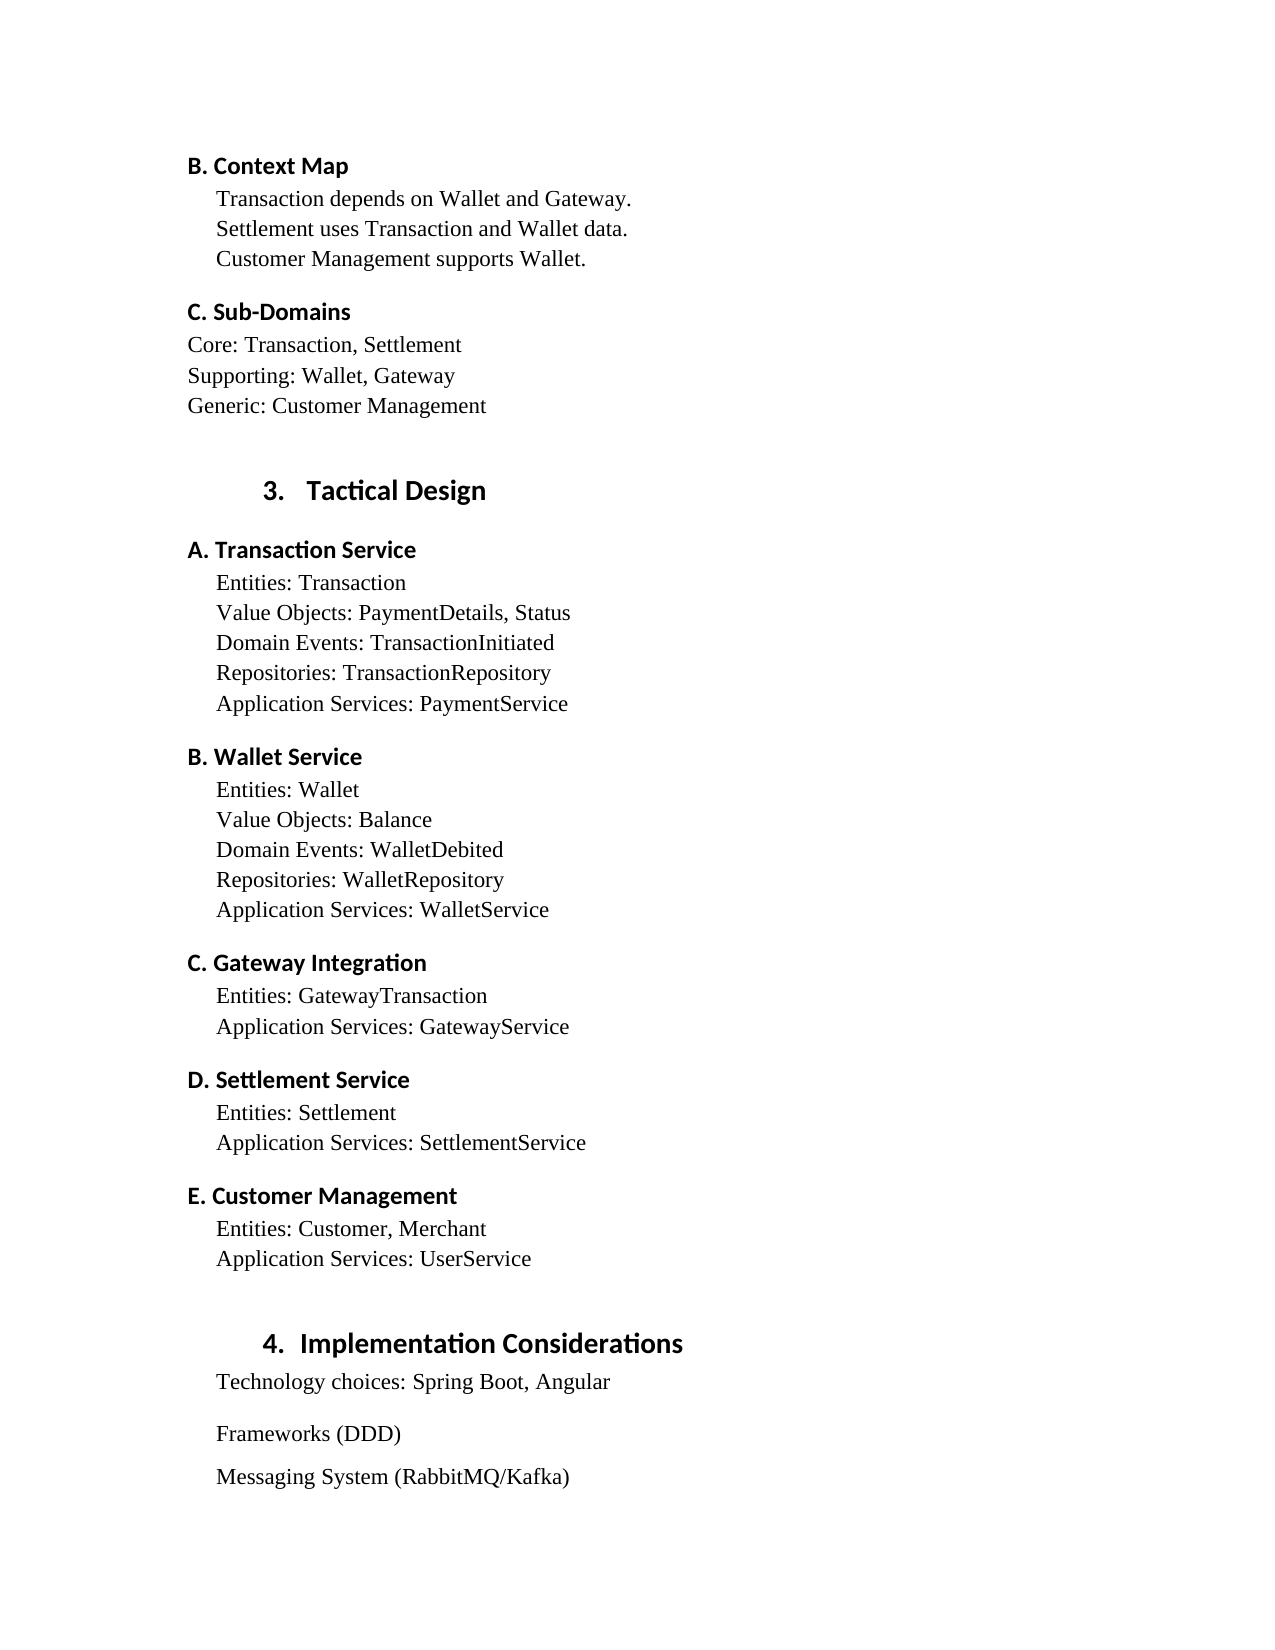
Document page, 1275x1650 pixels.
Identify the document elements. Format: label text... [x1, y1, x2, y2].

text Entities: GatewayTransaction Application Services: GatewayService [187, 983, 1087, 1039]
text Messaging System (RabbitMQ/Kafka) [187, 1463, 1087, 1489]
text Frameworks (DDD) [187, 1420, 1087, 1447]
text Entities: Wallet Value Objects: Balance Domain Events: WalletDebited Repositories: WalletRepository Application Services: WalletService [187, 776, 1087, 923]
subtitle B. Wallet Service [187, 741, 1087, 771]
subtitle A. Transaction Service [187, 534, 1087, 564]
text Entities: Customer, Merchant Application Services: UserService [187, 1215, 1087, 1272]
text Technology choices: Spring Boot, Angular [187, 1366, 1087, 1395]
text Entities: Transaction Value Objects: PaymentDetails, Status Domain Events: TransactionInitiated Repositories: TransactionRepository Application Services: PaymentService [187, 569, 1087, 716]
text Core: Transaction, Settlement Supporting: Wallet, Gateway Generic: Customer Management [187, 331, 1087, 418]
subtitle D. Settlement Service [187, 1064, 1087, 1094]
subtitle B. Context Map [187, 150, 1087, 181]
subtitle C. Gateway Integration [187, 948, 1087, 978]
text Entities: Settlement Application Services: SettlementService [187, 1099, 1087, 1155]
subtitle C. Sub-Domains [187, 296, 1087, 327]
subtitle Implementation Considerations [262, 1326, 1087, 1361]
subtitle Tactical Design [262, 472, 1087, 508]
subtitle E. Customer Management [187, 1180, 1087, 1211]
text Transaction depends on Wallet and Gateway. Settlement uses Transaction and Wallet data. Customer Management supports Wallet. [187, 185, 1087, 272]
